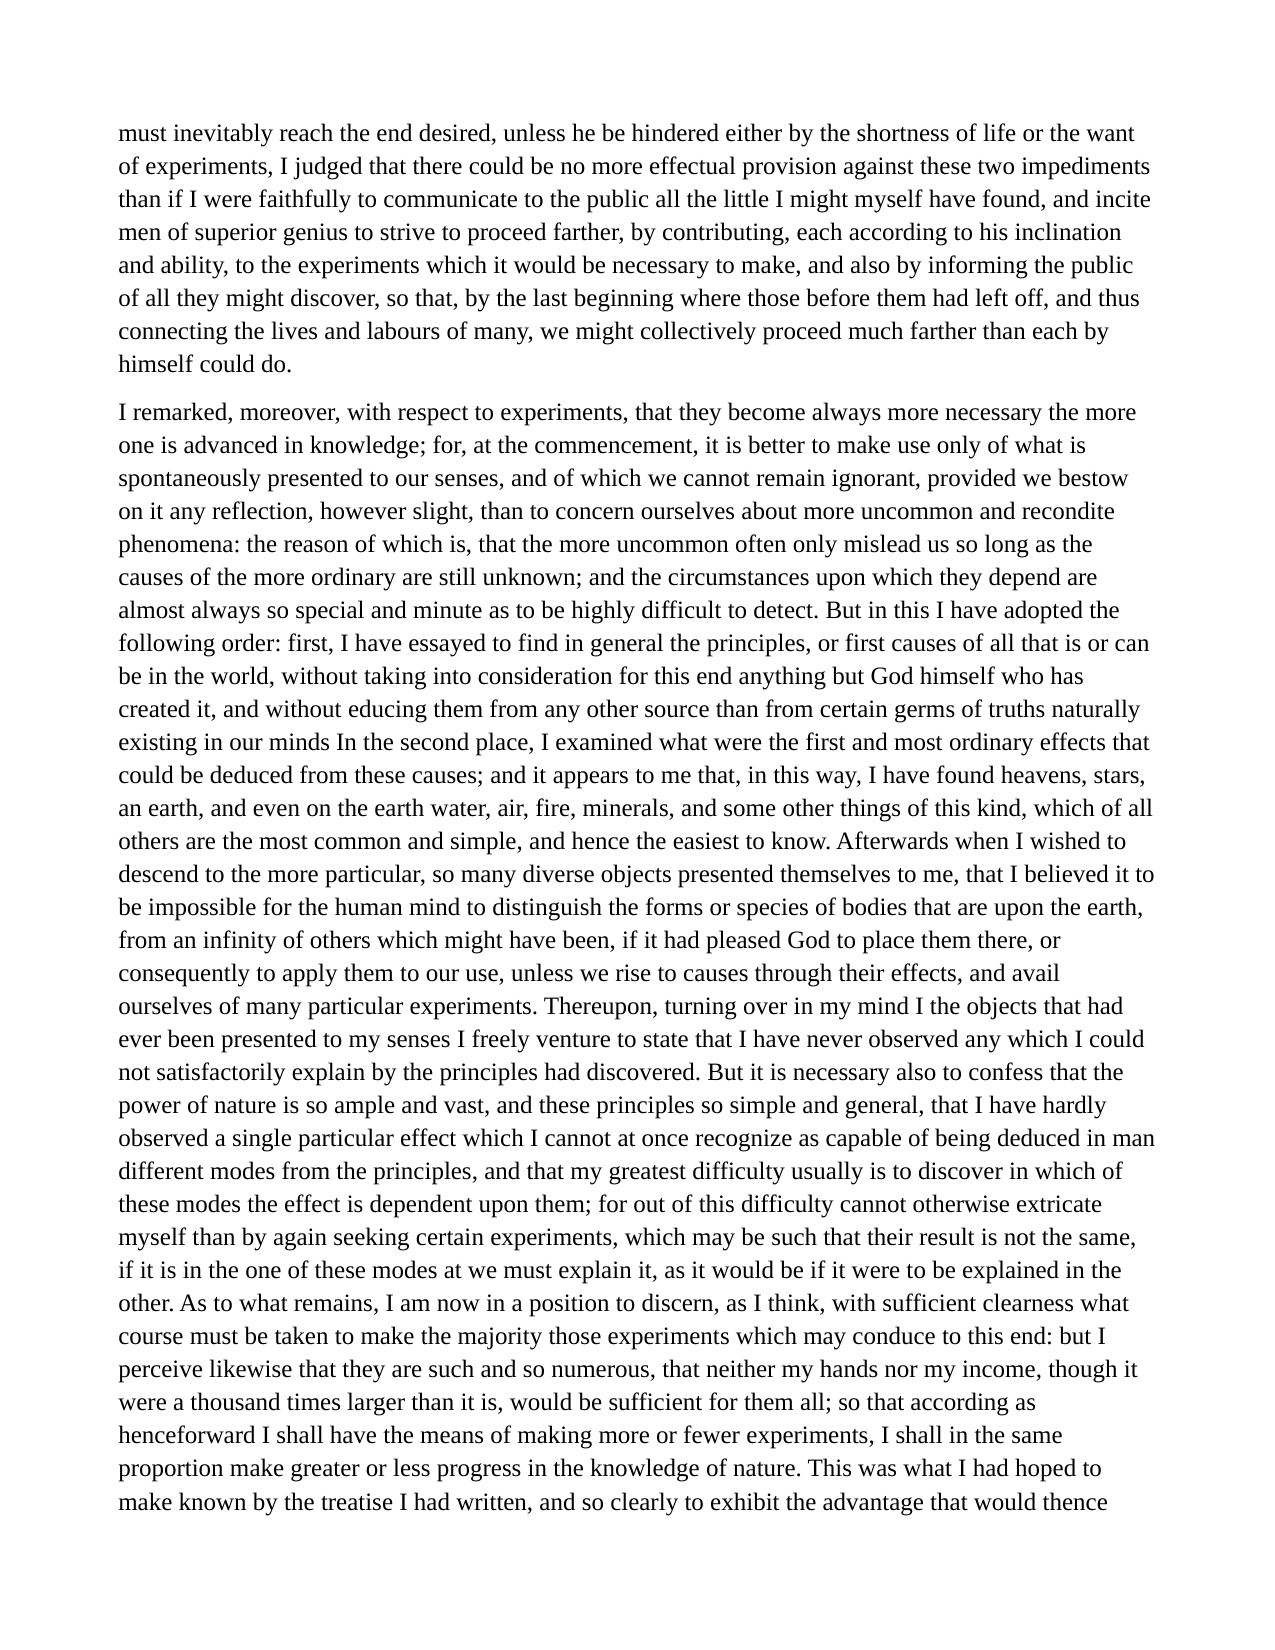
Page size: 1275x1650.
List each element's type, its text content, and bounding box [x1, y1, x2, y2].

text must inevitably reach the end desired, unless he be hindered either by the shortness of life or the want of experiments, I judged that there could be no more effectual provision against these two impediments than if I were faithfully to communicate to the public all the little I might myself have found, and incite men of superior genius to strive to proceed farther, by contributing, each according to his inclination and ability, to the experiments which it would be necessary to make, and also by informing the public of all they might discover, so that, by the last beginning where those before them had left off, and thus connecting the lives and labours of many, we might collectively proceed much farther than each by himself could do. [118, 118, 1157, 378]
text I remarked, moreover, with respect to experiments, that they become always more necessary the more one is advanced in knowledge; for, at the commencement, it is better to make use only of what is spontaneously presented to our senses, and of which we cannot remain ignorant, provided we bestow on it any reflection, however slight, than to concern ourselves about more uncommon and recondite phenomena: the reason of which is, that the more uncommon often only mislead us so long as the causes of the more ordinary are still unknown; and the circumstances upon which they depend are almost always so special and minute as to be highly difficult to detect. But in this I have adopted the following order: first, I have essayed to find in general the principles, or first causes of all that is or can be in the world, without taking into consideration for this end anything but God himself who has created it, and without educing them from any other source than from certain germs of truths naturally existing in our minds In the second place, I examined what were the first and most ordinary effects that could be deduced from these causes; and it appears to me that, in this way, I have found heavens, stars, an earth, and even on the earth water, air, fire, minerals, and some other things of this kind, which of all others are the most common and simple, and hence the easiest to know. Afterwards when I wished to descend to the more particular, so many diverse objects presented themselves to me, that I believed it to be impossible for the human mind to distinguish the forms or species of bodies that are upon the earth, from an infinity of others which might have been, if it had pleased God to place them there, or consequently to apply them to our use, unless we rise to causes through their effects, and avail ourselves of many particular experiments. Thereupon, turning over in my mind I the objects that had ever been presented to my senses I freely venture to state that I have never observed any which I could not satisfactorily explain by the principles had discovered. But it is necessary also to confess that the power of nature is so ample and vast, and these principles so simple and general, that I have hardly observed a single particular effect which I cannot at once recognize as capable of being deduced in man different modes from the principles, and that my greatest difficulty usually is to discover in which of these modes the effect is dependent upon them; for out of this difficulty cannot otherwise extricate myself than by again seeking certain experiments, which may be such that their result is not the same, if it is in the one of these modes at we must explain it, as it would be if it were to be explained in the other. As to what remains, I am now in a position to discern, as I think, with sufficient clearness what course must be taken to make the majority those experiments which may conduce to this end: but I perceive likewise that they are such and so numerous, that neither my hands nor my income, though it were a thousand times larger than it is, would be sufficient for them all; so that according as henceforward I shall have the means of making more or fewer experiments, I shall in the same proportion make greater or less progress in the knowledge of nature. This was what I had hoped to make known by the treatise I had written, and so clearly to exhibit the advantage that would thence [118, 397, 1157, 1515]
